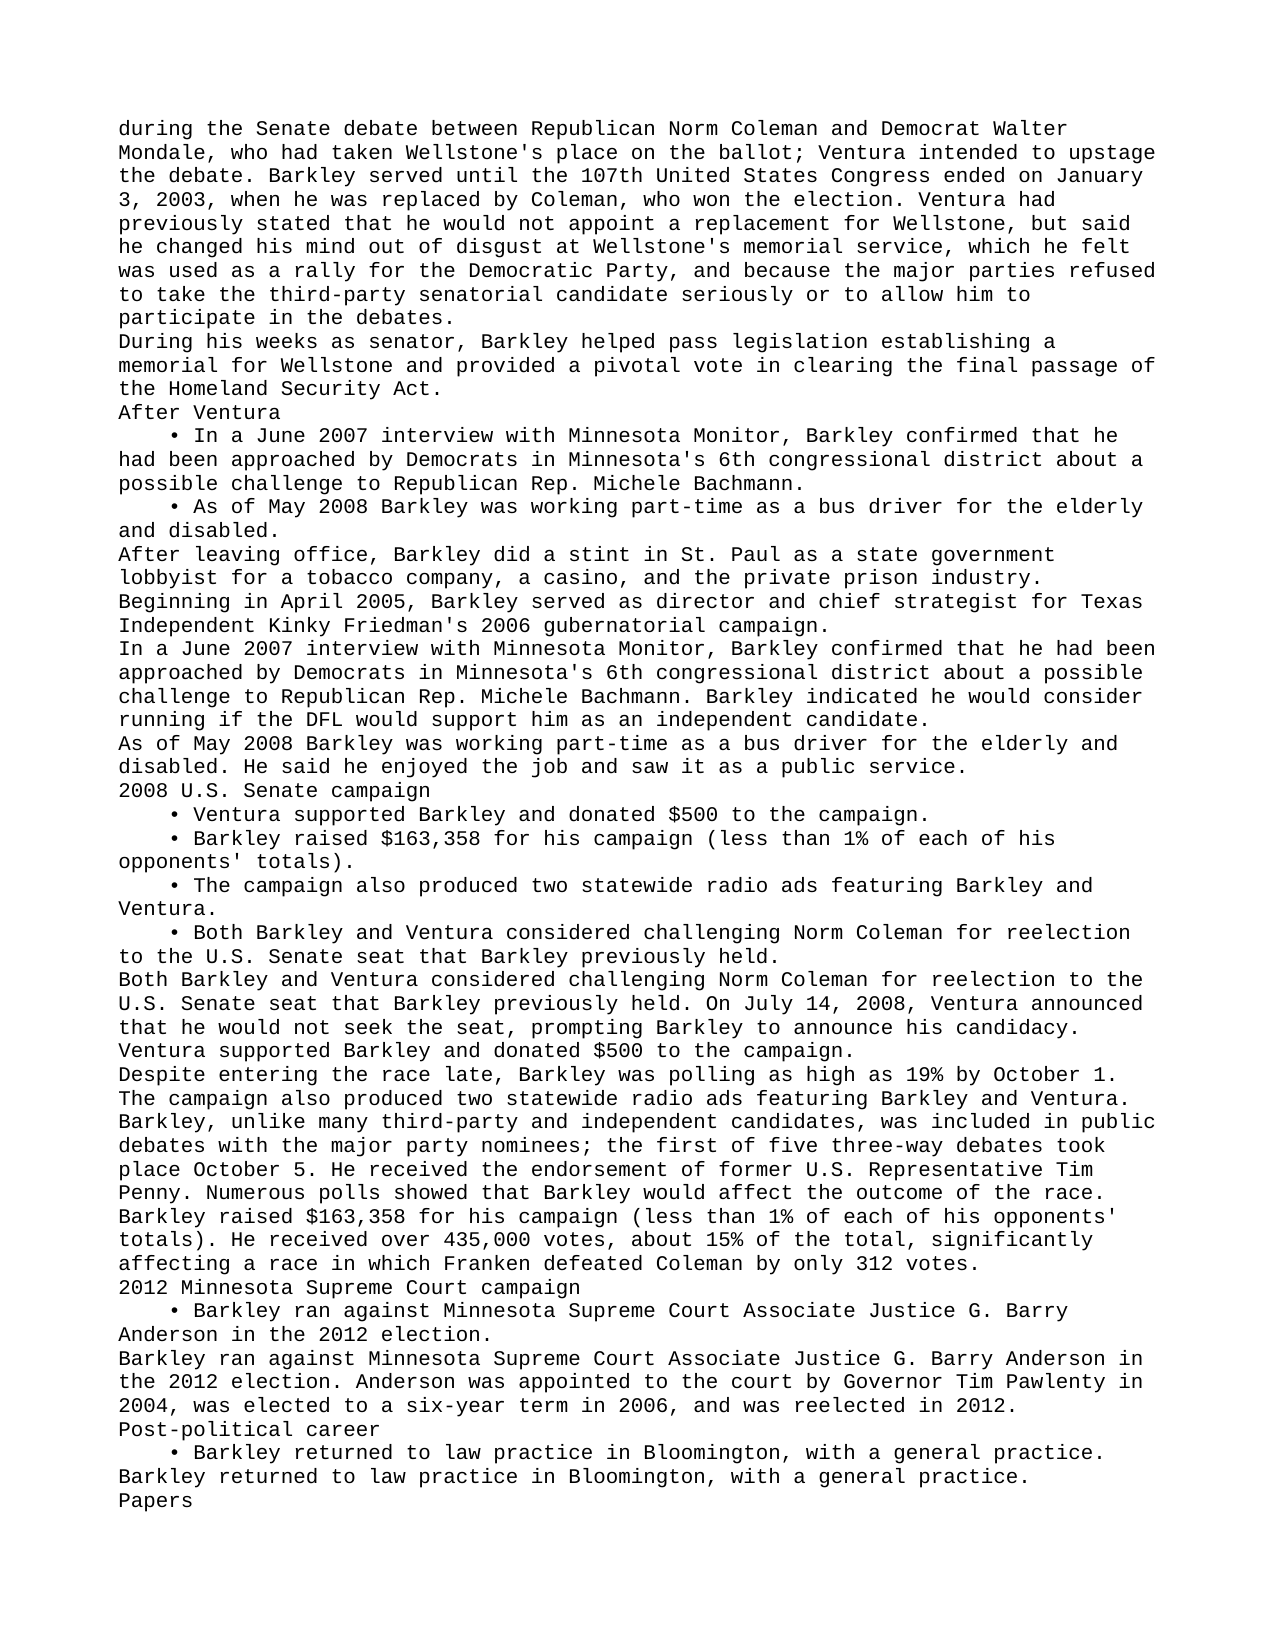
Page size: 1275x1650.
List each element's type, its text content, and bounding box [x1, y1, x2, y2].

text • In a June 2007 interview with Minnesota Monitor, Barkley confirmed that he had been approached by Democrats in Minnesota's 6th congressional district about a possible challenge to Republican Rep. Michele Bachmann. [118, 426, 1157, 496]
text during the Senate debate between Republican Norm Coleman and Democrat Walter Mondale, who had taken Wellstone's place on the ballot; Ventura intended to upstage the debate. Barkley served until the 107th United States Congress ended on January 3, 2003, when he was replaced by Coleman, who won the election. Ventura had previously stated that he would not appoint a replacement for Wellstone, but said he changed his mind out of disgust at Wellstone's memorial service, which he felt was used as a rally for the Democratic Party, and because the major parties refused to take the third-party senatorial candidate seriously or to allow him to participate in the debates. [118, 118, 1157, 331]
text • Both Barkley and Ventura considered challenging Norm Coleman for reelection to the U.S. Senate seat that Barkley previously held. [118, 922, 1157, 969]
text 2008 U.S. Senate campaign [118, 780, 1157, 804]
text After Ventura [118, 402, 1157, 426]
text During his weeks as senator, Barkley helped pass legislation establishing a memorial for Wellstone and provided a pivotal vote in clearing the final passage of the Homeland Security Act. [118, 331, 1157, 402]
text • Barkley raised $163,358 for his campaign (less than 1% of each of his opponents' totals). [118, 827, 1157, 875]
text After leaving office, Barkley did a stint in St. Paul as a state government lobbyist for a tobacco company, a casino, and the private prison industry. Beginning in April 2005, Barkley served as director and chief strategist for Texas Independent Kinky Friedman's 2006 gubernatorial campaign. [118, 544, 1157, 638]
text • As of May 2008 Barkley was working part-time as a bus driver for the elderly and disabled. [118, 496, 1157, 544]
text Despite entering the race late, Barkley was polling as high as 19% by October 1. The campaign also produced two statewide radio ads featuring Barkley and Ventura. Barkley, unlike many third-party and independent candidates, was included in public debates with the major party nominees; the first of five three-way debates took place October 5. He received the endorsement of former U.S. Representative Tim Penny. Numerous polls showed that Barkley would affect the outcome of the race. Barkley raised $163,358 for his campaign (less than 1% of each of his opponents' totals). He received over 435,000 votes, about 15% of the total, significantly affecting a race in which Franken defeated Coleman by only 312 votes. [118, 1064, 1157, 1277]
text • Barkley returned to law practice in Bloomington, with a general practice. [118, 1442, 1157, 1466]
text In a June 2007 interview with Minnesota Monitor, Barkley confirmed that he had been approached by Democrats in Minnesota's 6th congressional district about a possible challenge to Republican Rep. Michele Bachmann. Barkley indicated he would consider running if the DFL would support him as an independent candidate. [118, 638, 1157, 733]
text As of May 2008 Barkley was working part-time as a bus driver for the elderly and disabled. He said he enjoyed the job and saw it as a public service. [118, 733, 1157, 780]
text • Barkley ran against Minnesota Supreme Court Associate Justice G. Barry Anderson in the 2012 election. [118, 1300, 1157, 1348]
text 2012 Minnesota Supreme Court campaign [118, 1277, 1157, 1300]
text • Ventura supported Barkley and donated $500 to the campaign. [118, 804, 1157, 827]
text Post-political career [118, 1419, 1157, 1442]
text Barkley ran against Minnesota Supreme Court Associate Justice G. Barry Anderson in the 2012 election. Anderson was appointed to the court by Governor Tim Pawlenty in 2004, was elected to a six-year term in 2006, and was reelected in 2012. [118, 1348, 1157, 1419]
text • The campaign also produced two statewide radio ads featuring Barkley and Ventura. [118, 875, 1157, 922]
text Both Barkley and Ventura considered challenging Norm Coleman for reelection to the U.S. Senate seat that Barkley previously held. On July 14, 2008, Ventura announced that he would not seek the seat, prompting Barkley to announce his candidacy. Ventura supported Barkley and donated $500 to the campaign. [118, 969, 1157, 1064]
text Papers [118, 1489, 1157, 1513]
text Barkley returned to law practice in Bloomington, with a general practice. [118, 1466, 1157, 1489]
